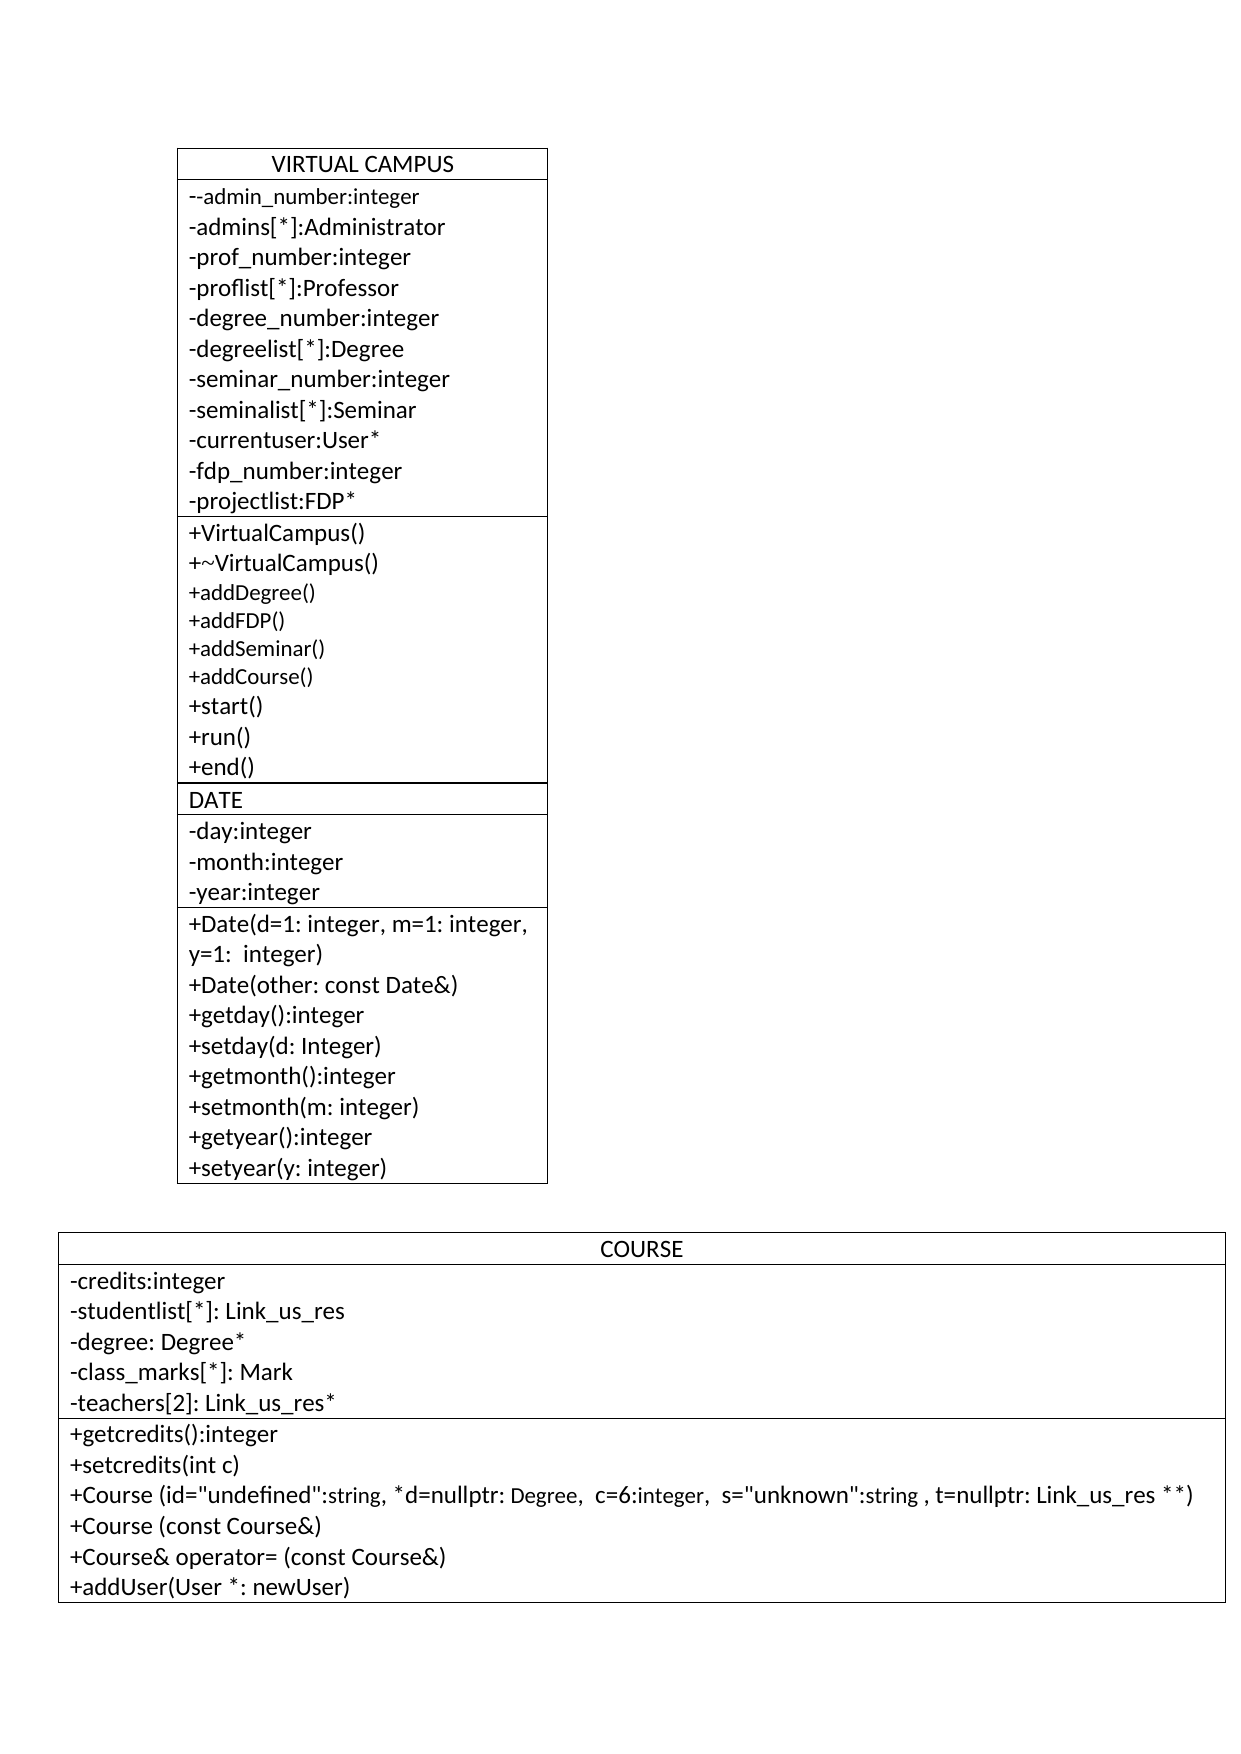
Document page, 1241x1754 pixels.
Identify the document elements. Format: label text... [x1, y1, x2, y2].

table_header VIRTUAL CAMPUS [178, 149, 547, 179]
table_cell +Date(d=1: integer, m=1: integer, y=1: integer) +Date(other: const Date&) +getday():integer +setday(d: Integer) +getmonth():integer +setmonth(m: integer) +getyear():integer +setyear(y: integer) [178, 908, 547, 1183]
table_cell -credits:integer -studentlist[*]: Link_us_res -degree: Degree* -class_marks[*]: Mark -teachers[2]: Link_us_res* [59, 1265, 1225, 1417]
table_cell --admin_number:integer -admins[*]:Administrator -prof_number:integer -proflist[*]:Professor -degree_number:integer -degreelist[*]:Degree -seminar_number:integer -seminalist[*]:Seminar -currentuser:User* -fdp_number:integer -projectlist:FDP* [178, 180, 547, 516]
table_cell -day:integer -month:integer -year:integer [178, 815, 547, 907]
table_header COURSE [59, 1233, 1225, 1264]
table_cell +VirtualCampus() +~VirtualCampus() +addDegree() +addFDP() +addSeminar() +addCourse() +start() +run() +end() [178, 517, 547, 782]
table_header DATE [178, 784, 547, 814]
table_cell +getcredits():integer +setcredits(int c) +Course (id="undefined":string, *d=nullptr: Degree, c=6:integer, s="unknown":string , t=nullptr: Link_us_res **) +Course (const Course&) +Course& operator= (const Course&) +addUser(User *: newUser) [59, 1419, 1225, 1602]
